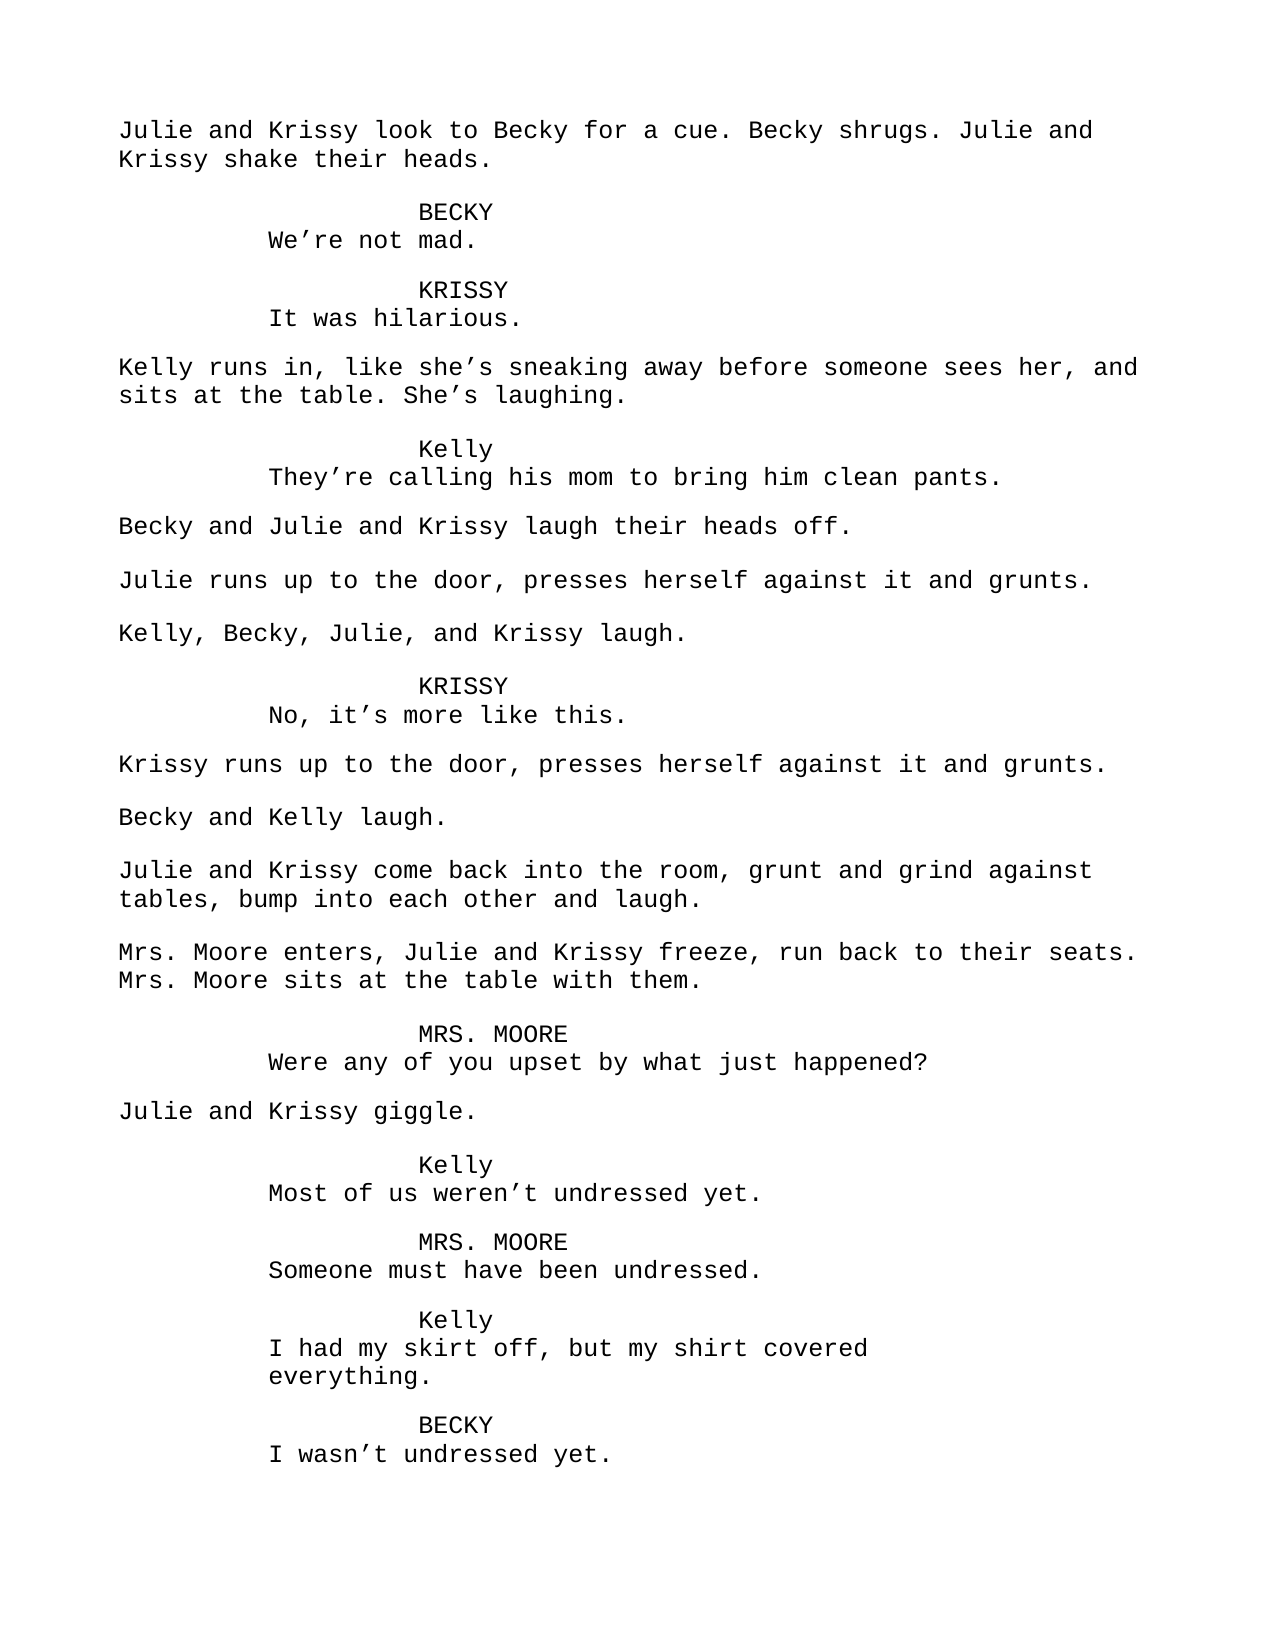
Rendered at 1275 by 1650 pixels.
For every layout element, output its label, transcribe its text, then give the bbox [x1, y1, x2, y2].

text BECKY [118, 200, 1157, 228]
text Krissy runs up to the door, presses herself against it and grunts. [118, 751, 1157, 780]
text Kelly [118, 1307, 1157, 1336]
text I had my skirt off, but my shirt covered everything. [268, 1336, 1007, 1392]
text Were any of you upset by what just happened? [268, 1050, 1007, 1078]
text We’re not mad. [268, 228, 1007, 256]
text Mrs. Moore enters, Julie and Krissy freeze, run back to their seats. Mrs. Moore sits at the table with them. [118, 940, 1157, 996]
text It was hilarious. [268, 306, 1007, 334]
text No, it’s more like this. [268, 702, 1007, 731]
text Becky and Kelly laugh. [118, 805, 1157, 833]
text They’re calling his mom to bring him clean pants. [268, 465, 1007, 493]
text MRS. MOORE [118, 1021, 1157, 1050]
text Becky and Julie and Krissy laugh their heads off. [118, 514, 1157, 542]
text Julie and Krissy come back into the room, grunt and grind against tables, bump into each other and laugh. [118, 858, 1157, 915]
text Most of us weren’t undressed yet. [268, 1181, 1007, 1209]
text Kelly, Becky, Julie, and Krissy laugh. [118, 621, 1157, 649]
text Kelly [118, 1152, 1157, 1181]
text KRISSY [118, 277, 1157, 306]
text Julie and Krissy look to Becky for a cue. Becky shrugs. Julie and Krissy shake their heads. [118, 118, 1157, 175]
text MRS. MOORE [118, 1230, 1157, 1258]
text I wasn’t undressed yet. [268, 1441, 1007, 1470]
text Julie and Krissy giggle. [118, 1099, 1157, 1127]
text Julie runs up to the door, presses herself against it and grunts. [118, 567, 1157, 596]
text Kelly [118, 436, 1157, 465]
text BECKY [118, 1413, 1157, 1441]
text Someone must have been undressed. [268, 1258, 1007, 1286]
text KRISSY [118, 674, 1157, 702]
text Kelly runs in, like she’s sneaking away before someone sees her, and sits at the table. She’s laughing. [118, 355, 1157, 411]
